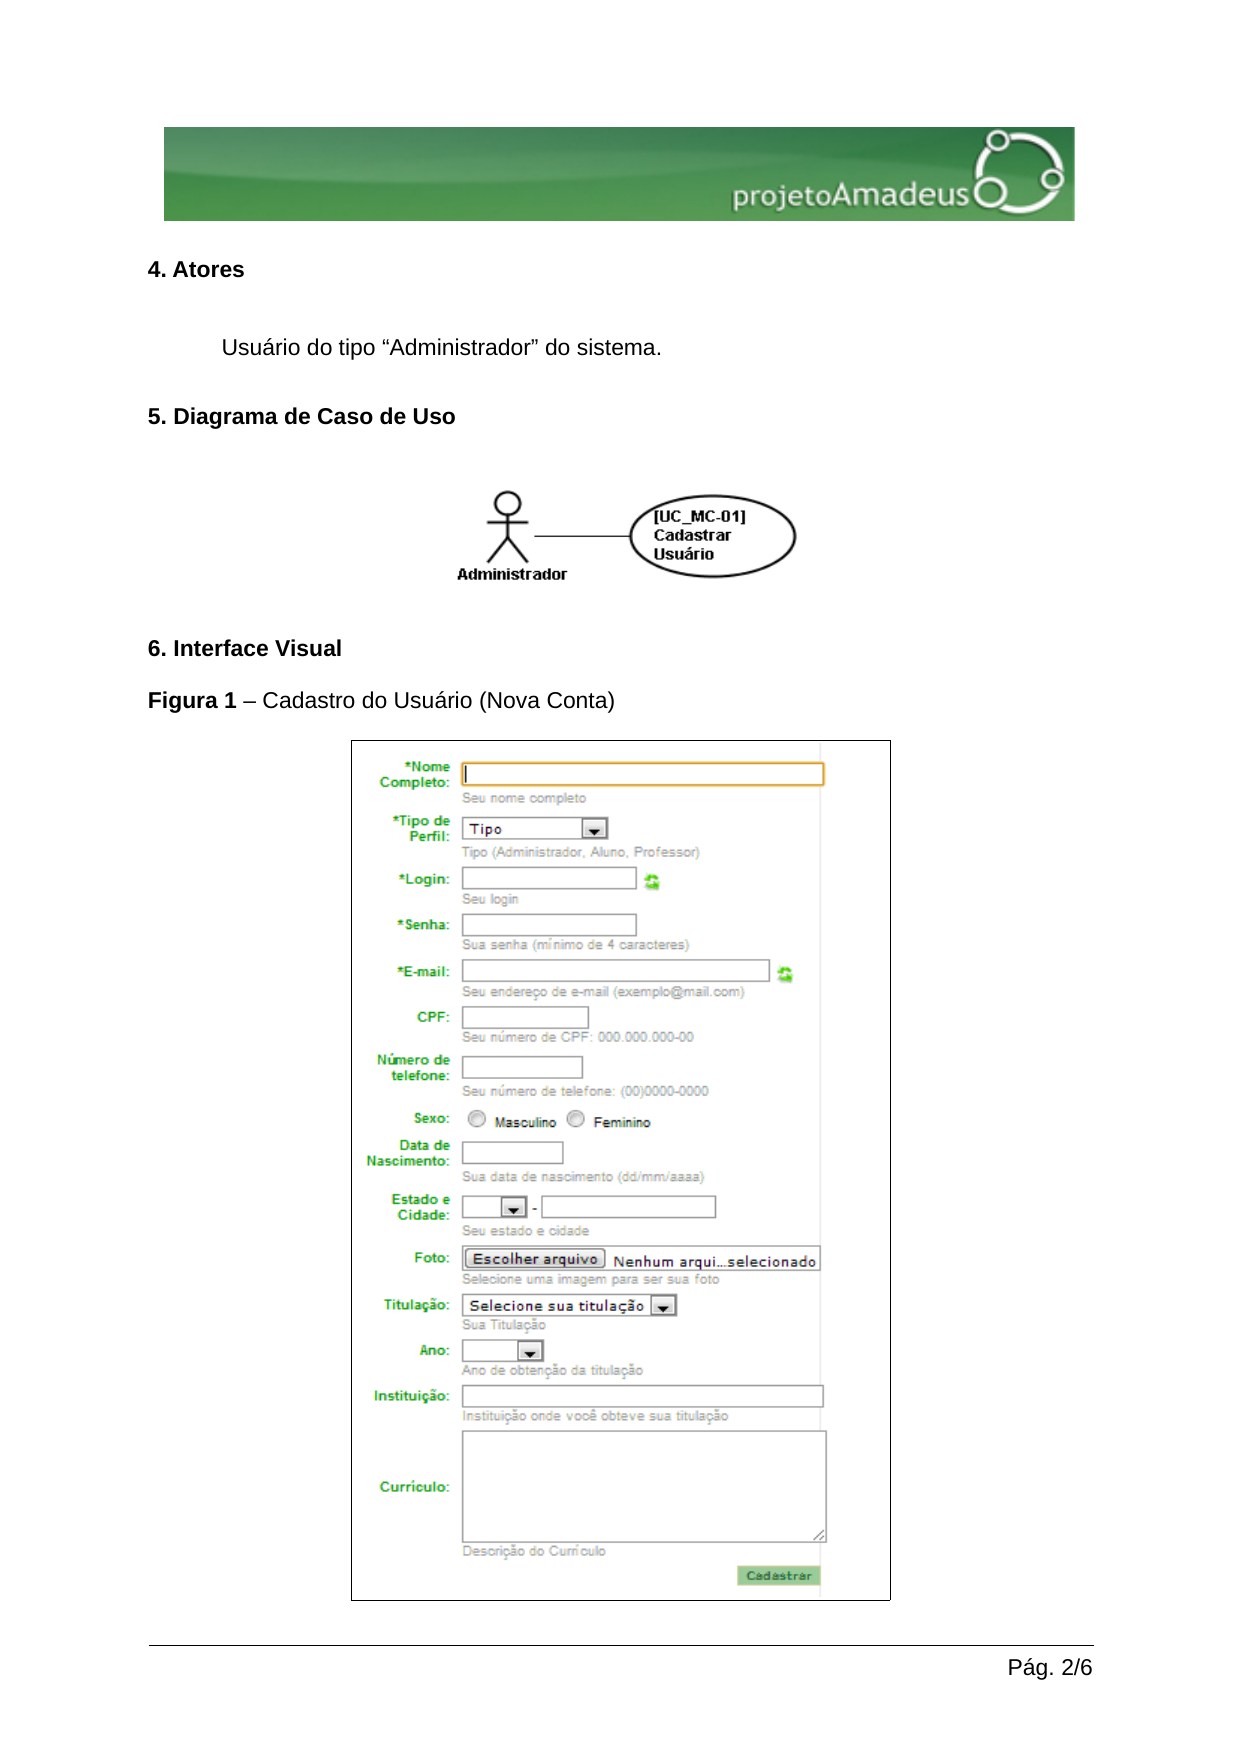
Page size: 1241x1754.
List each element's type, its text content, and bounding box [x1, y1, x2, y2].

picture [164, 127, 1075, 221]
text Figura 1 – Cadastro do Usuário (Nova Conta) [148, 687, 1093, 714]
text 5. Diagrama de Caso de Uso [148, 403, 1093, 455]
text 4. Atores [148, 256, 1093, 283]
text 6. Interface Visual [148, 635, 1093, 661]
text Usuário do tipo “Administrador” do sistema. [148, 323, 1093, 360]
